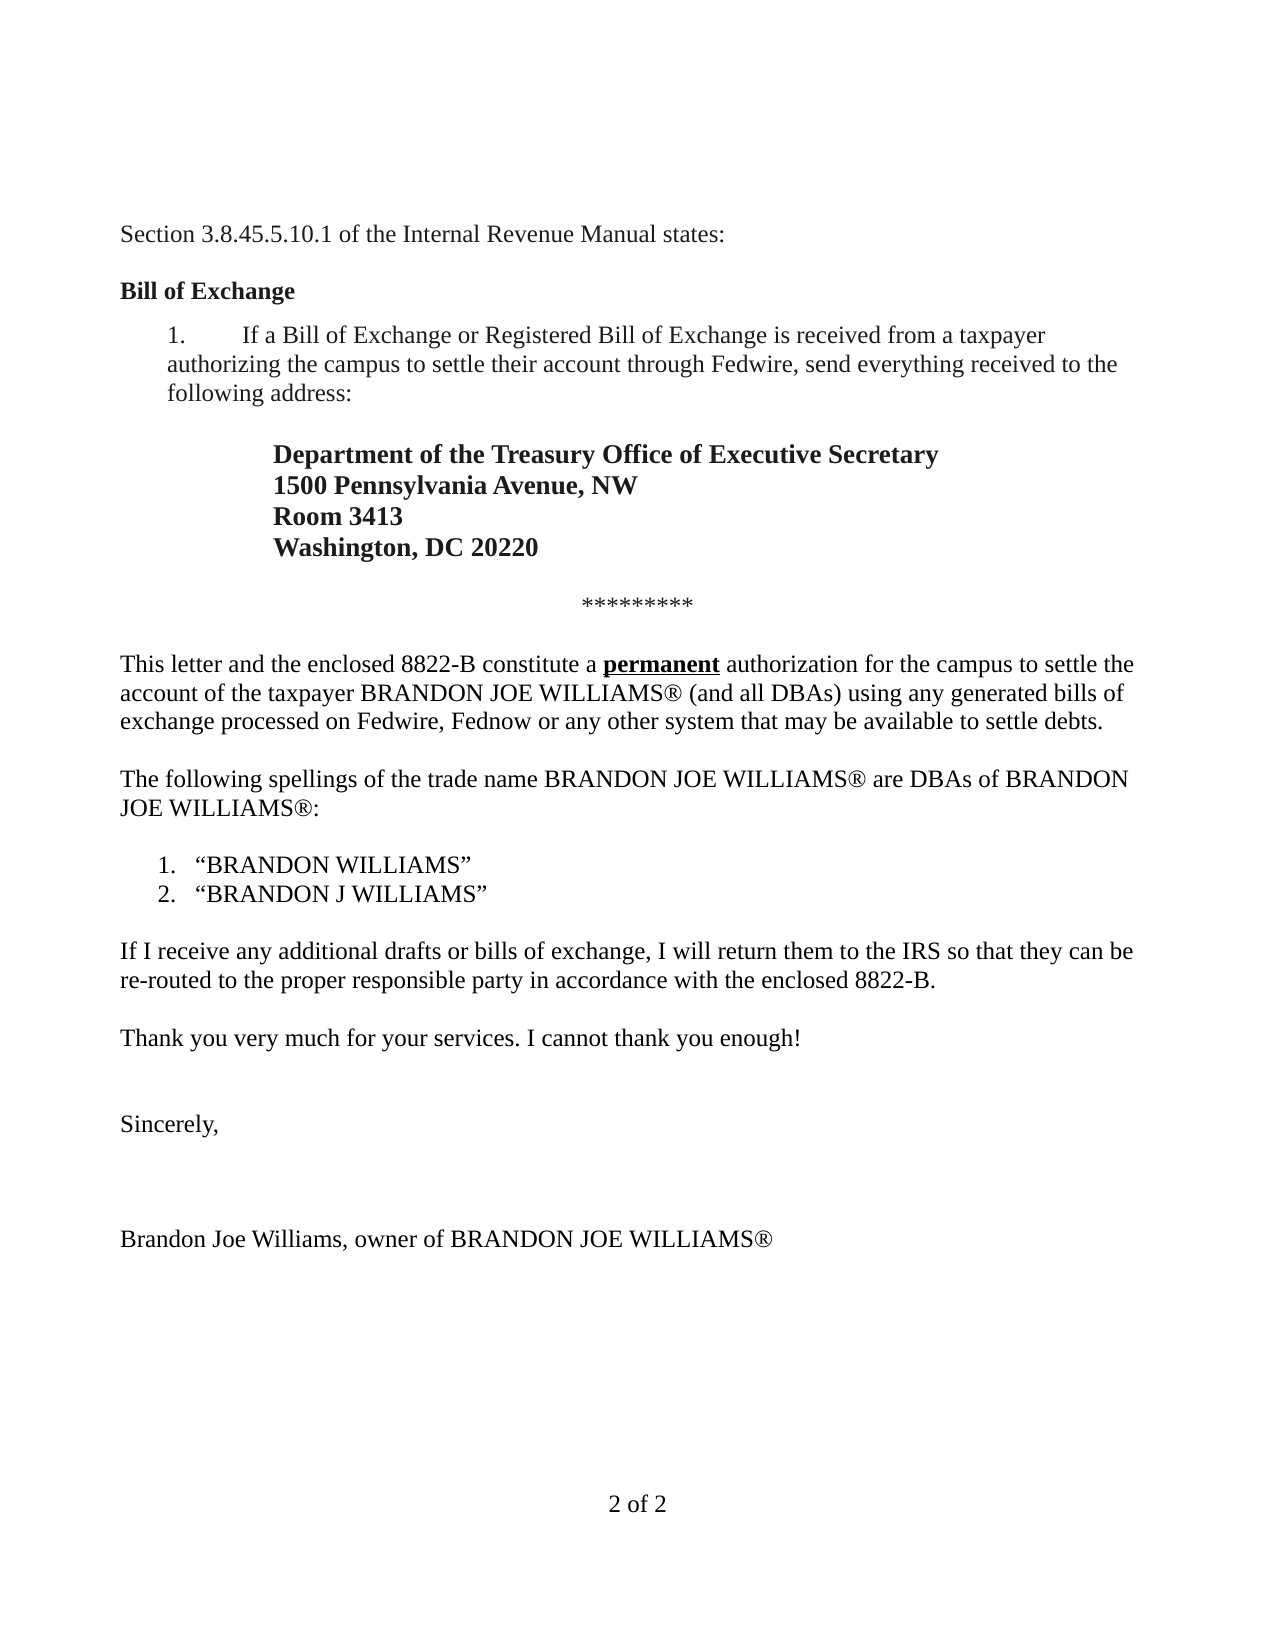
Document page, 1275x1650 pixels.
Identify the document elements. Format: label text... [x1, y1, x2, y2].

list If a Bill of Exchange or Registered Bill of Exchange is received from a taxpayer authorizing the campus to settle their account through Fedwire, send everything received to the following address: [167, 321, 1147, 407]
text If I receive any additional drafts or bills of exchange, I will return them to the IRS so that they can be re-routed to the proper responsible party in accordance with the enclosed 8822-B. [120, 936, 1155, 994]
list “BRANDON J WILLIAMS” [157, 879, 1155, 908]
text This letter and the enclosed 8822-B constitute a permanent authorization for the campus to settle the account of the taxpayer BRANDON JOE WILLIAMS® (and all DBAs) using any generated bills of exchange processed on Fedwire, Fednow or any other system that may be available to settle debts. [120, 649, 1155, 735]
text The following spellings of the trade name BRANDON JOE WILLIAMS® are DBAs of BRANDON JOE WILLIAMS®: [120, 764, 1155, 821]
text ********* [120, 591, 1155, 620]
text Section 3.8.45.5.10.1 of the Internal Revenue Manual states: [120, 219, 1155, 247]
list “BRANDON WILLIAMS” [157, 850, 1155, 879]
text Sincerely, [120, 1109, 1155, 1138]
text Thank you very much for your services. I cannot thank you enough! [120, 1023, 1155, 1051]
text Bill of Exchange [120, 276, 1155, 305]
text Department of the Treasury Office of Executive Secretary 1500 Pennsylvania Avenue, NW Room 3413 Washington, DC 20220 [273, 438, 1088, 563]
text Brandon Joe Williams, owner of BRANDON JOE WILLIAMS® [120, 1224, 1155, 1253]
